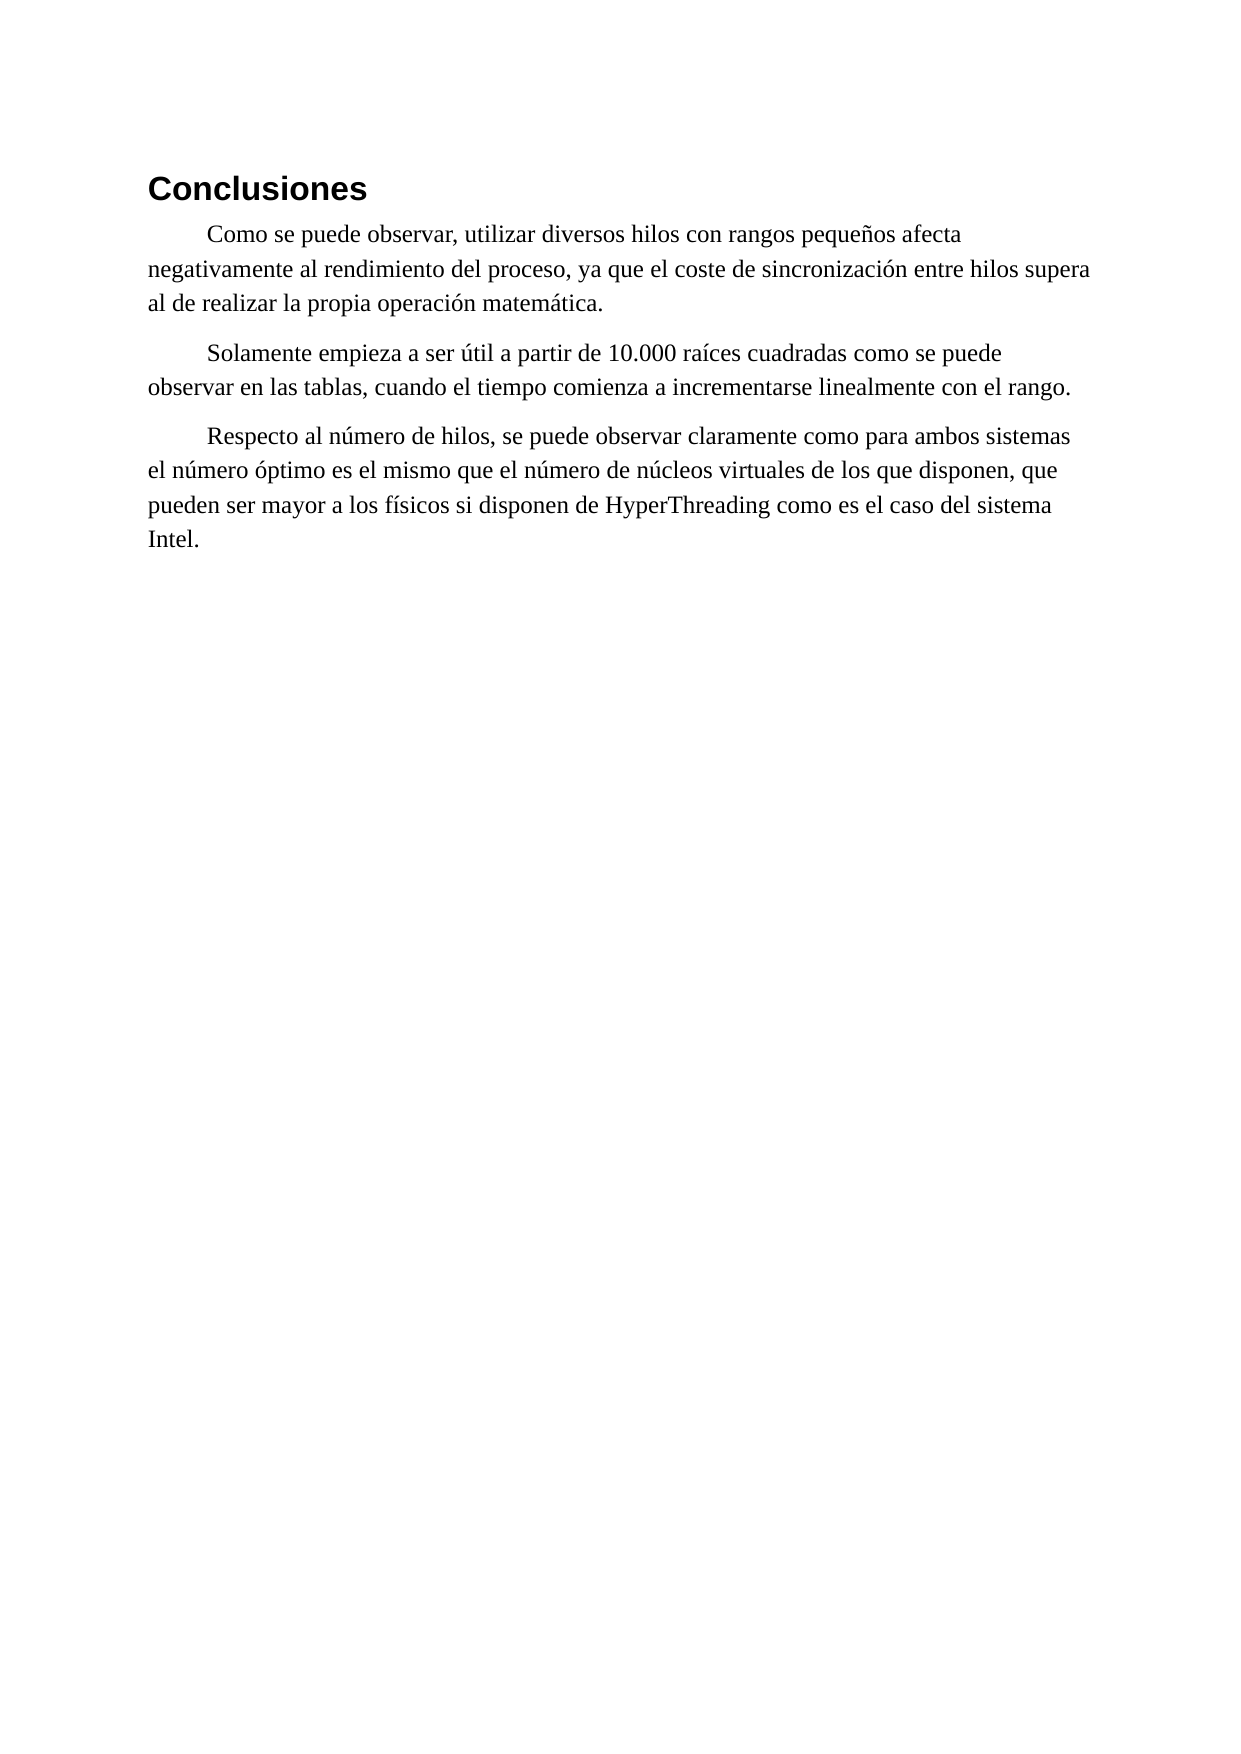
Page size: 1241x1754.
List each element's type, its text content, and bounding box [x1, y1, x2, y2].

subtitle Conclusiones [148, 168, 1093, 207]
text Respecto al número de hilos, se puede observar claramente como para ambos sistemas el número óptimo es el mismo que el número de núcleos virtuales de los que disponen, que pueden ser mayor a los físicos si disponen de HyperThreading como es el caso del sistema Intel. [148, 421, 1093, 553]
text Solamente empieza a ser útil a partir de 10.000 raíces cuadradas como se puede observar en las tablas, cuando el tiempo comienza a incrementarse linealmente con el rango. [148, 338, 1093, 401]
text Como se puede observar, utilizar diversos hilos con rangos pequeños afecta negativamente al rendimiento del proceso, ya que el coste de sincronización entre hilos supera al de realizar la propia operación matemática. [148, 219, 1093, 317]
